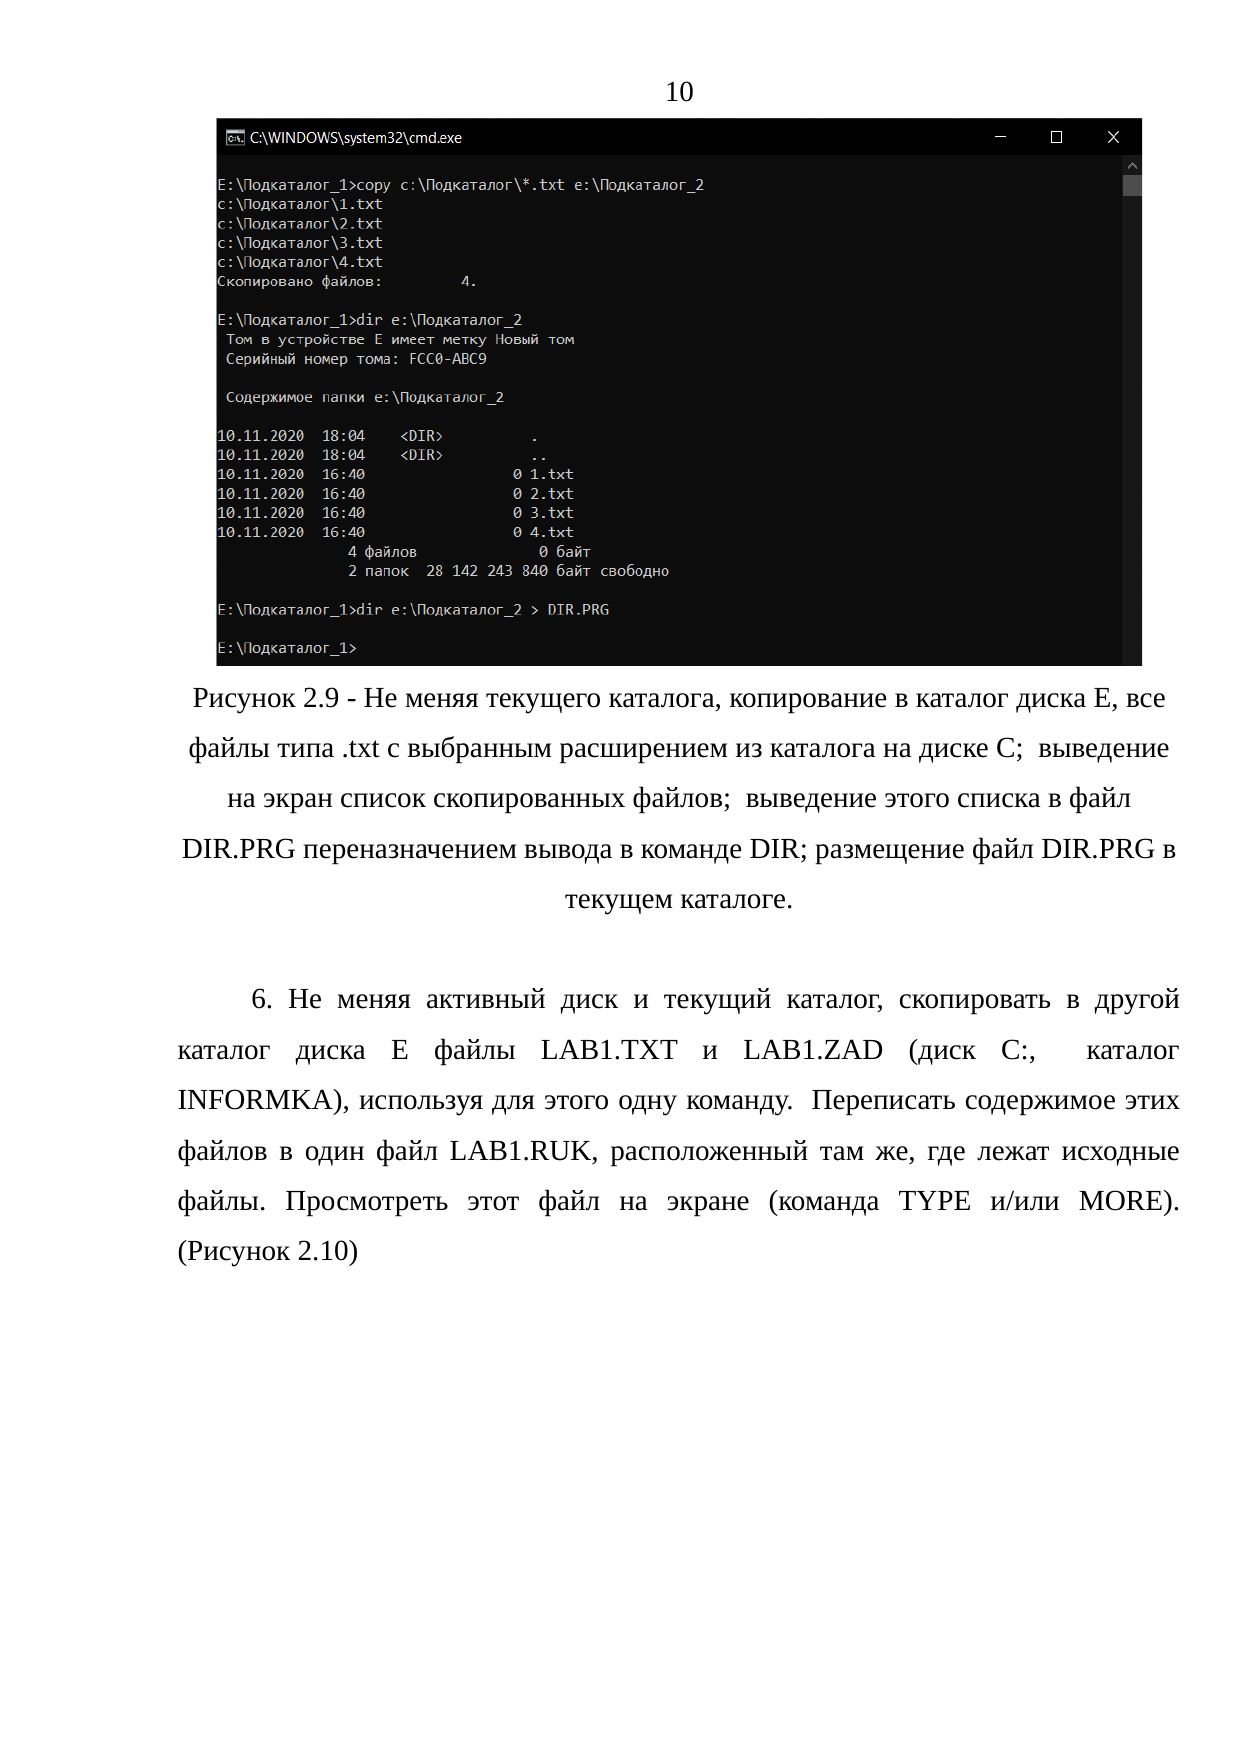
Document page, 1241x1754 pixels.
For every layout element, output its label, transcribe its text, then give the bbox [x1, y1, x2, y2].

text 6. Не меняя активный диск и текущий каталог, скопировать в другой каталог диска E файлы LAB1.TXT и LAB1.ZAD (диск С:, каталог INFORMKA), используя для этого одну команду. Переписать содержимое этих файлов в один файл LAB1.RUK, расположенный там же, где лежат исходные файлы. Просмотреть этот файл на экране (команда TYPE и/или MORE). (Рисунок 2.10) [177, 982, 1181, 1267]
text Рисунок 2.9 - Не меняя текущего каталога, копирование в каталог диска E, все файлы типа .txt с выбранным расширением из каталога на диске C; выведение на экран список скопированных файлов; выведение этого списка в файл DIR.PRG переназначением вывода в команде DIR; размещение файл DIR.PRG в текущем каталоге. [177, 680, 1181, 914]
